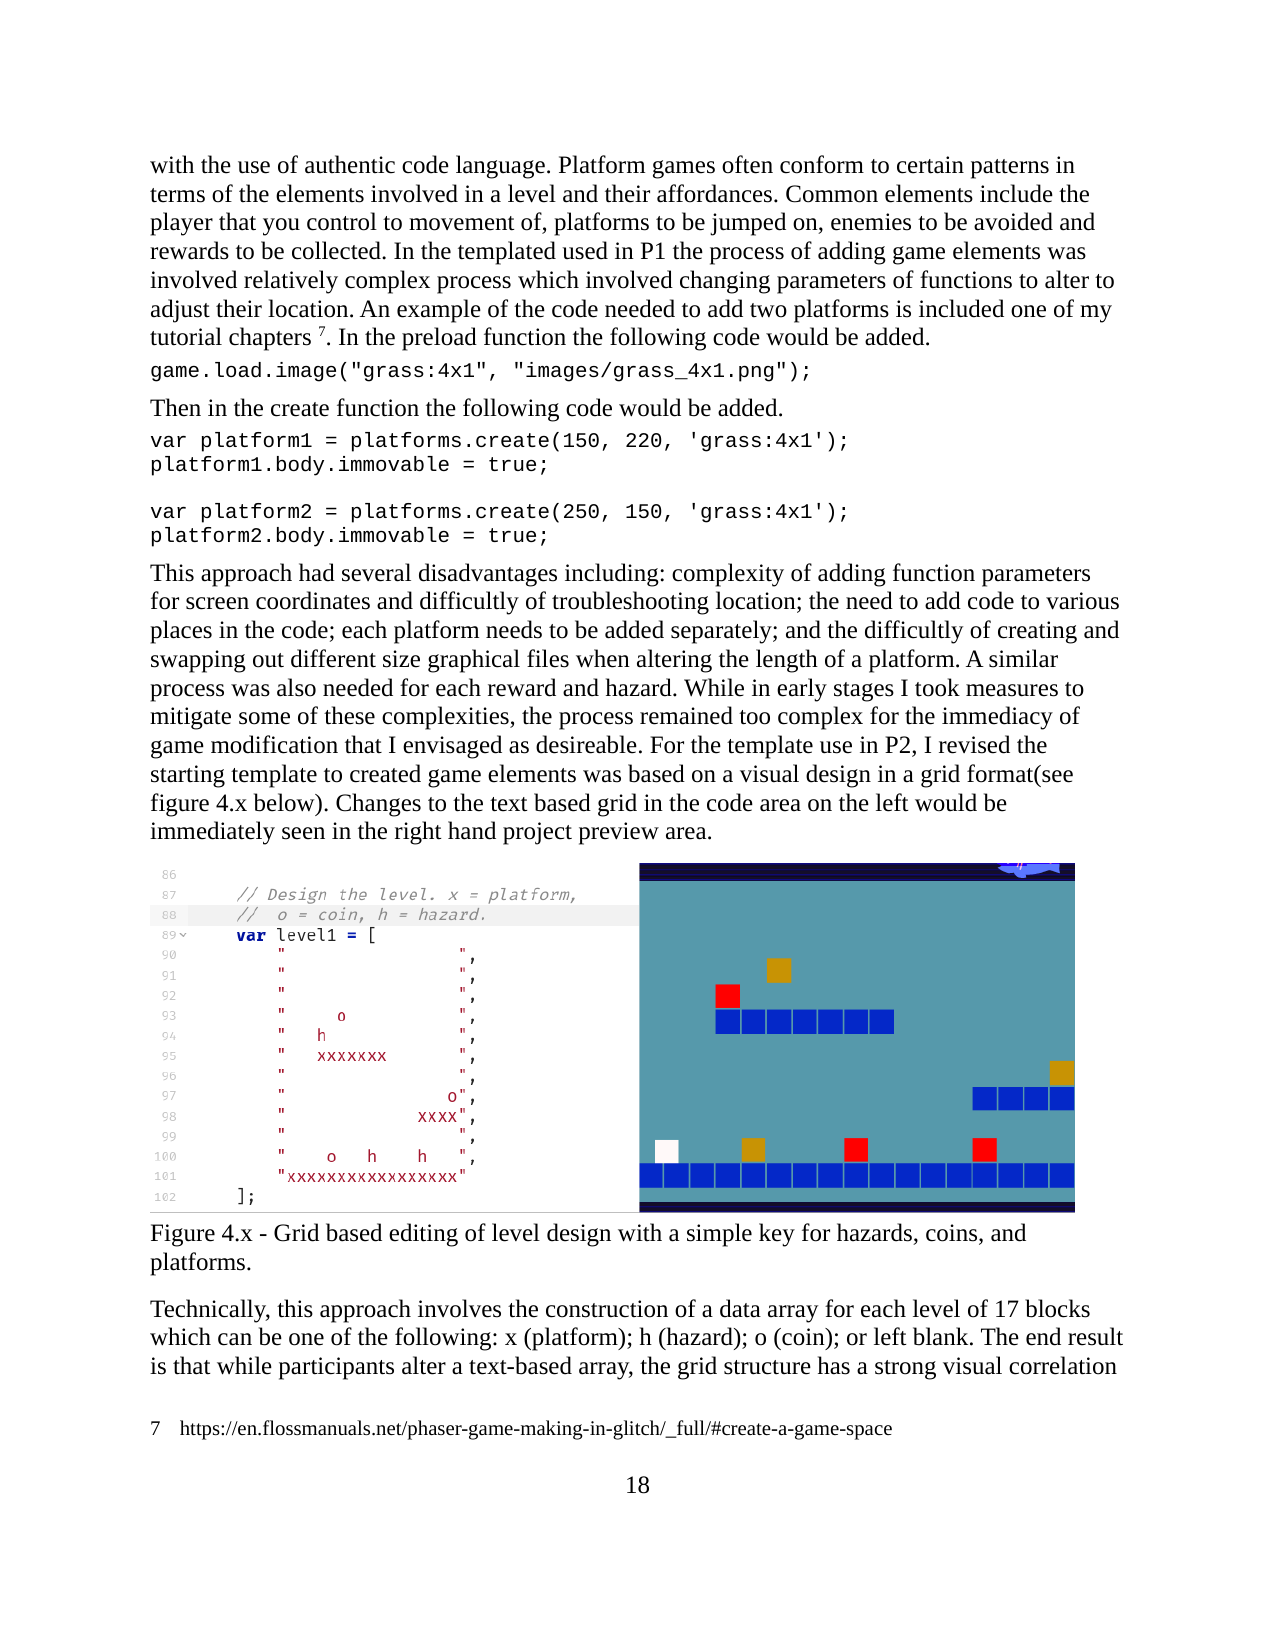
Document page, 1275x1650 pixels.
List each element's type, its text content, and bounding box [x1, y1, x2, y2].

text This approach had several disadvantages including: complexity of adding function parameters for screen coordinates and difficultly of troubleshooting location; the need to add code to various places in the code; each platform needs to be added separately; and the difficultly of creating and swapping out different size graphical files when altering the length of a platform. A similar process was also needed for each reward and hazard. While in early stages I took measures to mitigate some of these complexities, the process remained too complex for the immediacy of game modification that I envisaged as desireable. For the template use in P2, I revised the starting template to created game elements was based on a visual design in a grid format(see figure 4.x below). Changes to the text based grid in the code area on the left would be immediately seen in the right hand project preview area. [150, 558, 1125, 845]
text https://en.flossmanuals.net/phaser-game-making-in-glitch/_full/#create-a-game-space [150, 1416, 1125, 1440]
text game.load.image("grass:4x1", "images/grass_4x1.png"); [150, 360, 1125, 384]
text platform1.body.immovable = true; [150, 454, 1125, 478]
text Technically, this approach involves the construction of a data array for each level of 17 blocks which can be one of the following: x (platform); h (hazard); o (coin); or left blank. The end result is that while participants alter a text-based array, the grid structure has a strong visual correlation [150, 1294, 1125, 1380]
text Then in the create function the following code would be added. [150, 393, 1125, 422]
text platform2.body.immovable = true; [150, 525, 1125, 549]
text Figure 4.x - Grid based editing of level design with a simple key for hazards, coins, and platforms. [150, 863, 1125, 1276]
text with the use of authentic code language. Platform games often conform to certain patterns in terms of the elements involved in a level and their affordances. Common elements include the player that you control to movement of, platforms to be jumped on, enemies to be avoided and rewards to be collected. In the templated used in P1 the process of adding game elements was involved relatively complex process which involved changing parameters of functions to alter to adjust their location. An example of the code needed to add two platforms is included one of my tutorial chapters . In the preload function the following code would be added. [150, 150, 1125, 351]
picture [150, 863, 1077, 1213]
text var platform1 = platforms.create(150, 220, 'grass:4x1'); [150, 431, 1125, 454]
text var platform2 = platforms.create(250, 150, 'grass:4x1'); [150, 501, 1125, 525]
